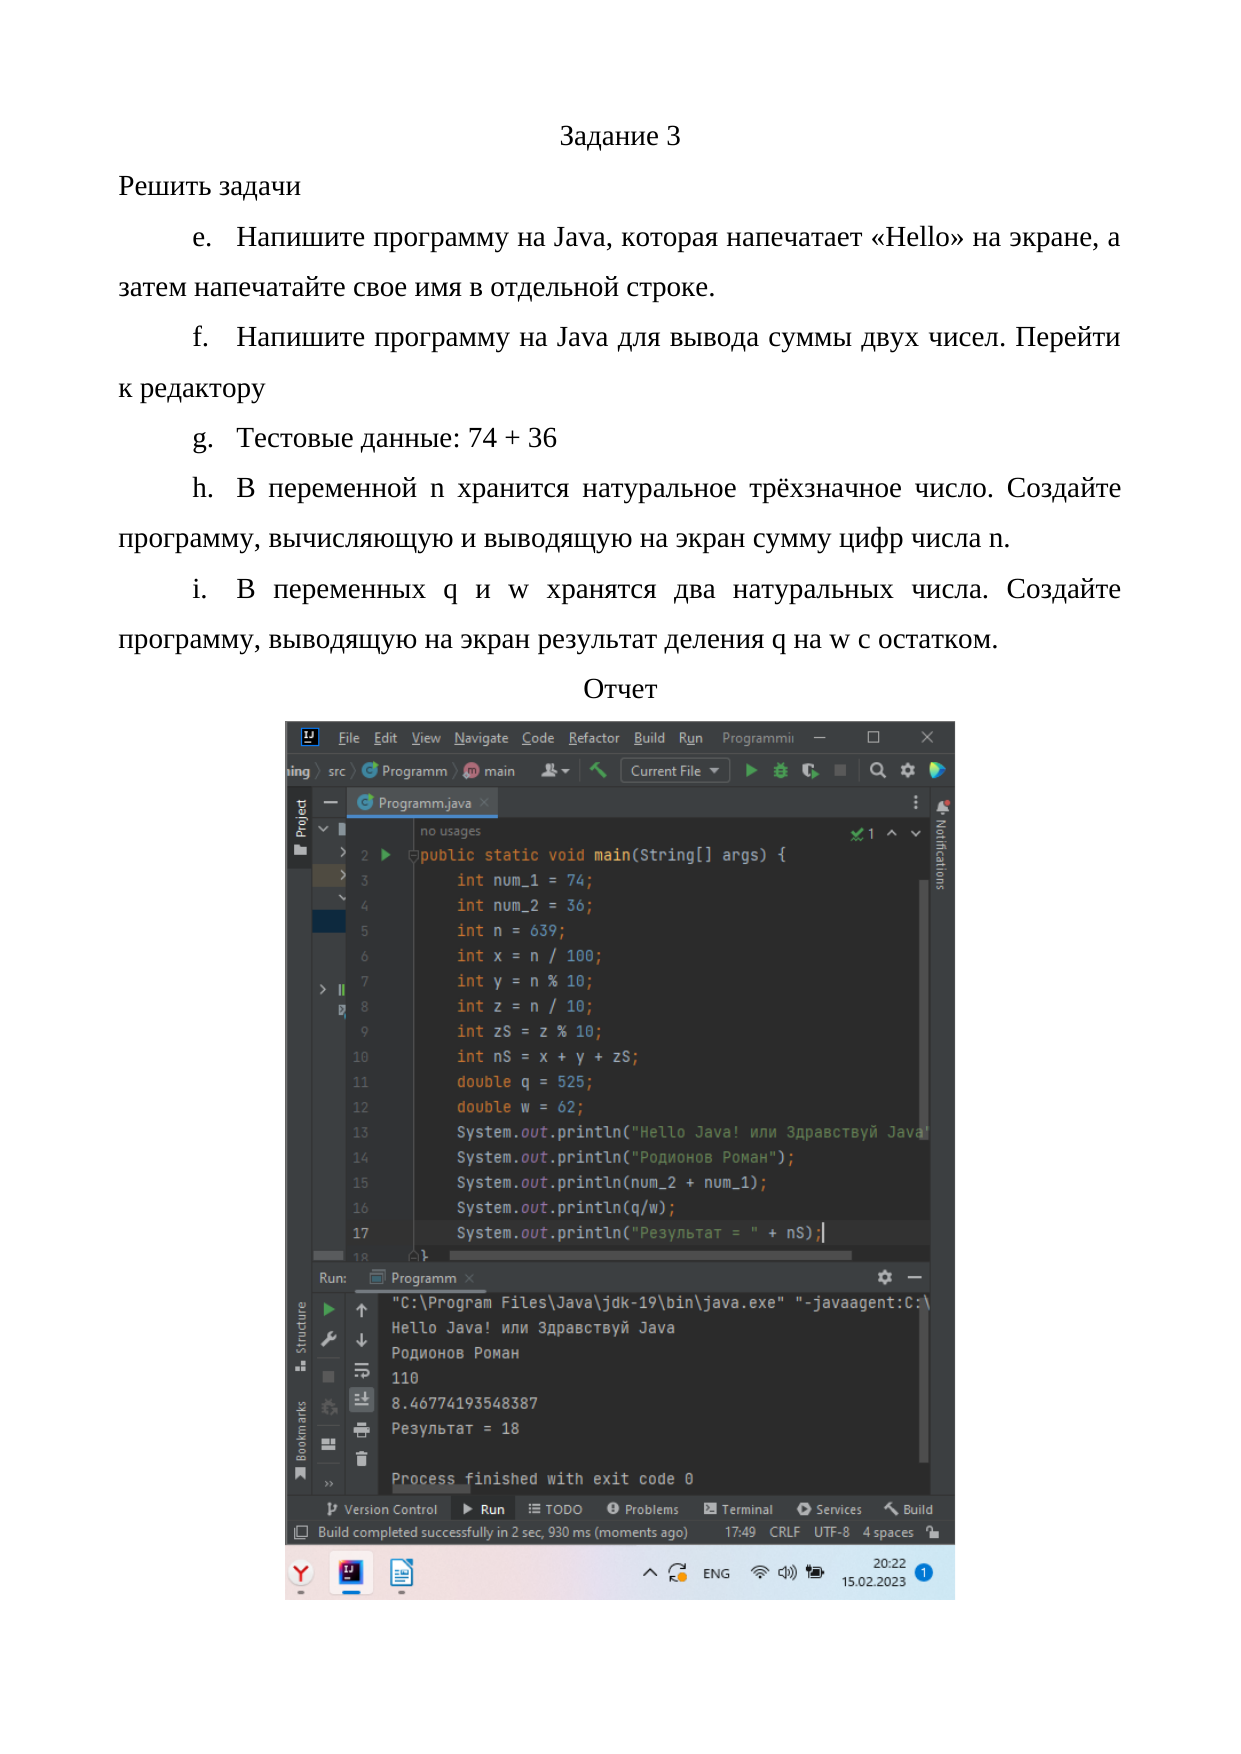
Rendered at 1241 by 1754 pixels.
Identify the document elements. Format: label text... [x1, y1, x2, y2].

list Напишите программу на Java для вывода суммы двух чисел. Перейти к редактору [118, 319, 1122, 403]
list В переменных q и w хранятся два натуральных числа. Создайте программу, выводящую на экран результат деления q на w с остатком. [118, 571, 1122, 655]
list Напишите программу на Java, которая напечатает «Hello» на экране, а затем напечатайте свое имя в отдельной строке. [118, 219, 1122, 303]
list В переменной n хранится натуральное трёхзначное число. Создайте программу, вычисляющую и выводящую на экран сумму цифр числа n. [118, 470, 1122, 554]
list Отчет [118, 672, 1122, 705]
picture [285, 721, 955, 1600]
list Задание 3 [118, 118, 1122, 152]
list Решить задачи [118, 168, 1122, 202]
list Тестовые данные: 74 + 36 [118, 420, 1122, 453]
